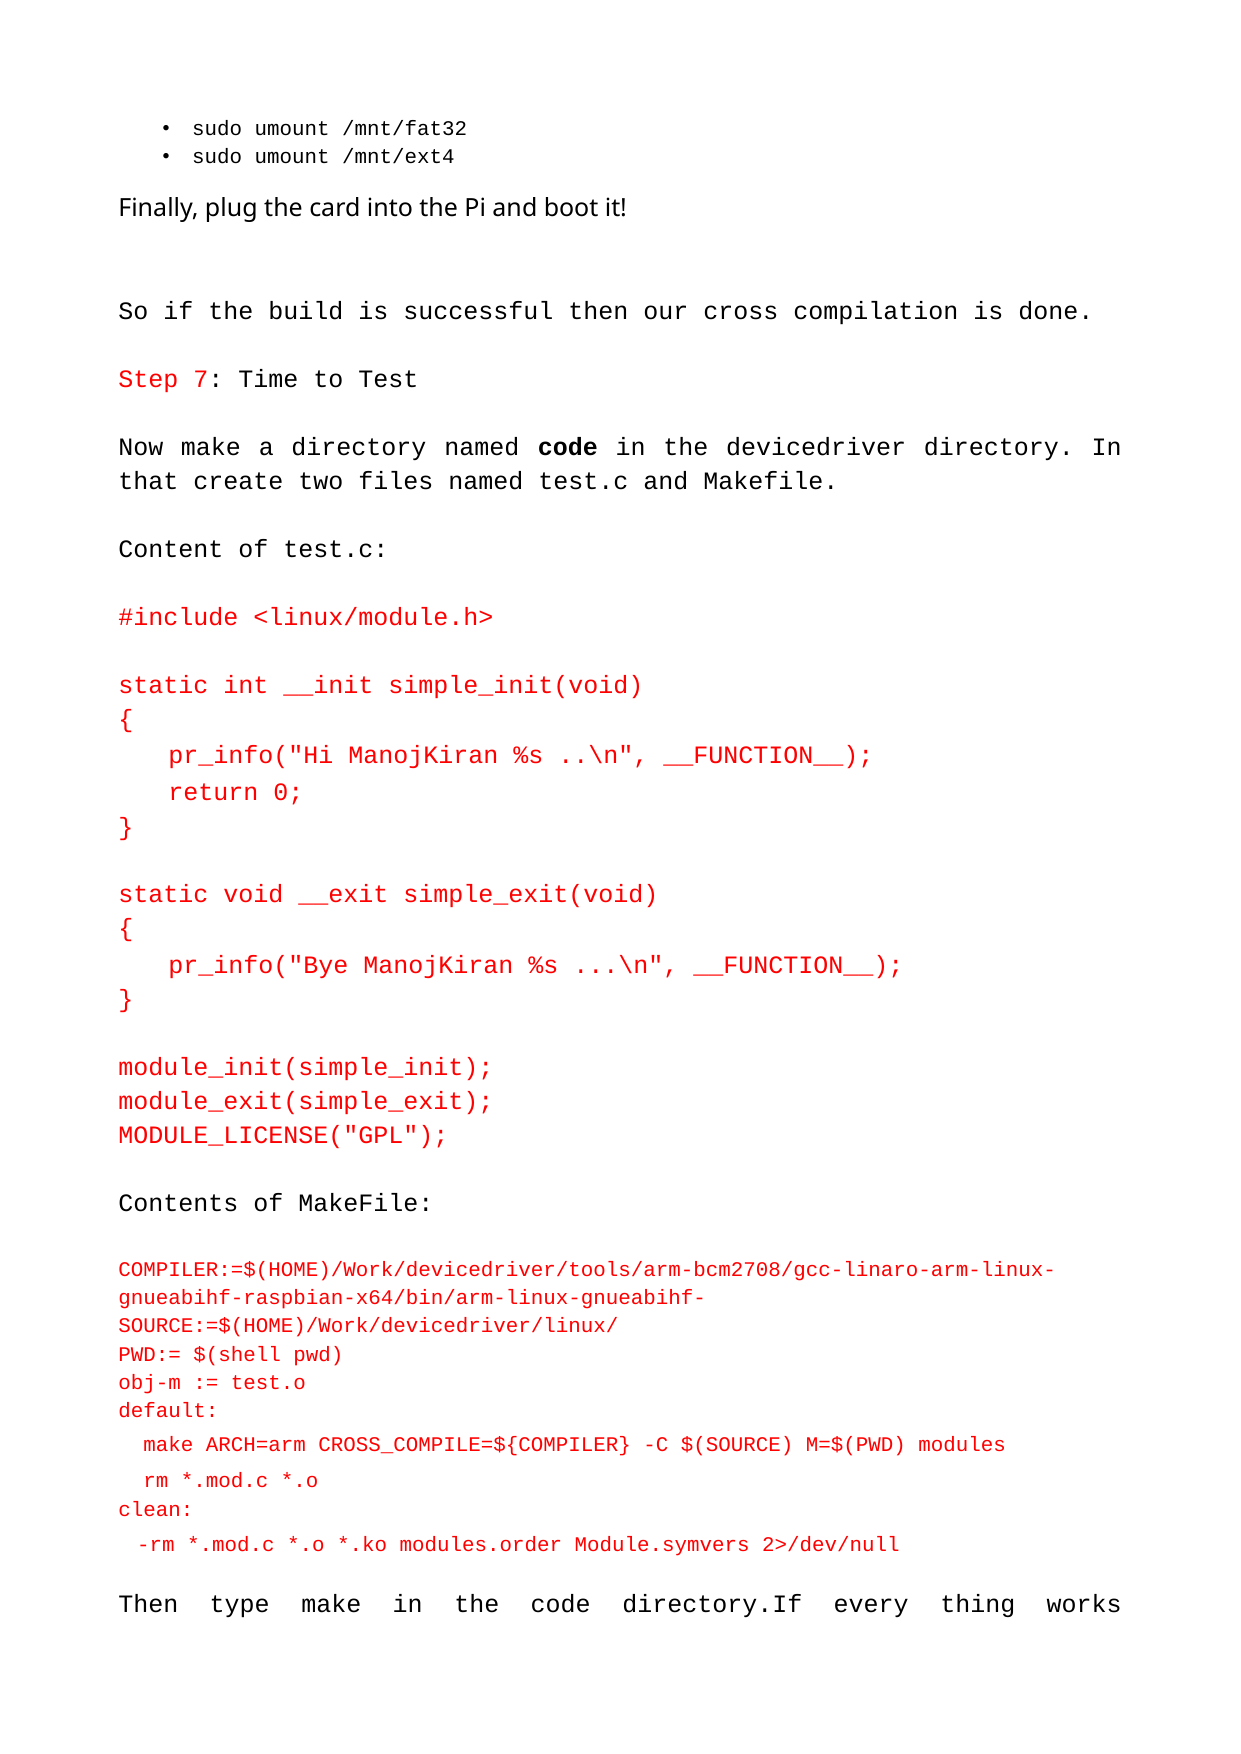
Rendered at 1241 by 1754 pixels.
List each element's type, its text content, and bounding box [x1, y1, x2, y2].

text Content of test.c: [118, 536, 1122, 565]
text { [118, 916, 1122, 944]
text Contents of MakeFile: [118, 1191, 1122, 1219]
text pr_info("Hi ManojKiran %s ..\n", __FUNCTION__); [118, 740, 1122, 771]
text pr_info("Bye ManojKiran %s ...\n", __FUNCTION__); [118, 950, 1122, 981]
text } [118, 814, 1122, 842]
list sudo umount /mnt/ext4 [162, 146, 1122, 170]
list sudo umount /mnt/fat32 [162, 118, 1122, 142]
text PWD:= $(shell pwd) [118, 1343, 1122, 1367]
text MODULE_LICENSE("GPL"); [118, 1123, 1122, 1151]
text #include <linux/module.h> [118, 604, 1122, 633]
text return 0; [118, 777, 1122, 808]
text clean: [118, 1499, 1122, 1523]
text make ARCH=arm CROSS_COMPILE=${COMPILER} -C $(SOURCE) M=$(PWD) modules [118, 1428, 1122, 1458]
text SOURCE:=$(HOME)/Work/devicedriver/linux/ [118, 1315, 1122, 1339]
text static void __exit simple_exit(void) [118, 882, 1122, 910]
text { [118, 706, 1122, 734]
text Now make a directory named code in the devicedriver directory. In that create two files named test.c and Makefile. [118, 434, 1122, 497]
text So if the build is successful then our cross compilation is done. [118, 299, 1122, 327]
text Then type make in the code directory.If every thing works [118, 1591, 1122, 1620]
text } [118, 987, 1122, 1015]
text module_exit(simple_exit); [118, 1089, 1122, 1117]
text default: [118, 1400, 1122, 1424]
text static int __init simple_init(void) [118, 672, 1122, 701]
text obj-m := test.o [118, 1372, 1122, 1396]
text COMPILER:=$(HOME)/Work/devicedriver/tools/arm-bcm2708/gcc-linaro-arm-linux-gnueabihf-raspbian-x64/bin/arm-linux-gnueabihf- [118, 1258, 1122, 1311]
text Step 7: Time to Test [118, 367, 1122, 395]
text Finally, plug the card into the Pi and boot it! [118, 189, 1122, 223]
text -rm *.mod.c *.o *.ko modules.order Module.symvers 2>/dev/null [118, 1528, 1122, 1557]
text rm *.mod.c *.o [118, 1464, 1122, 1493]
text module_init(simple_init); [118, 1055, 1122, 1083]
